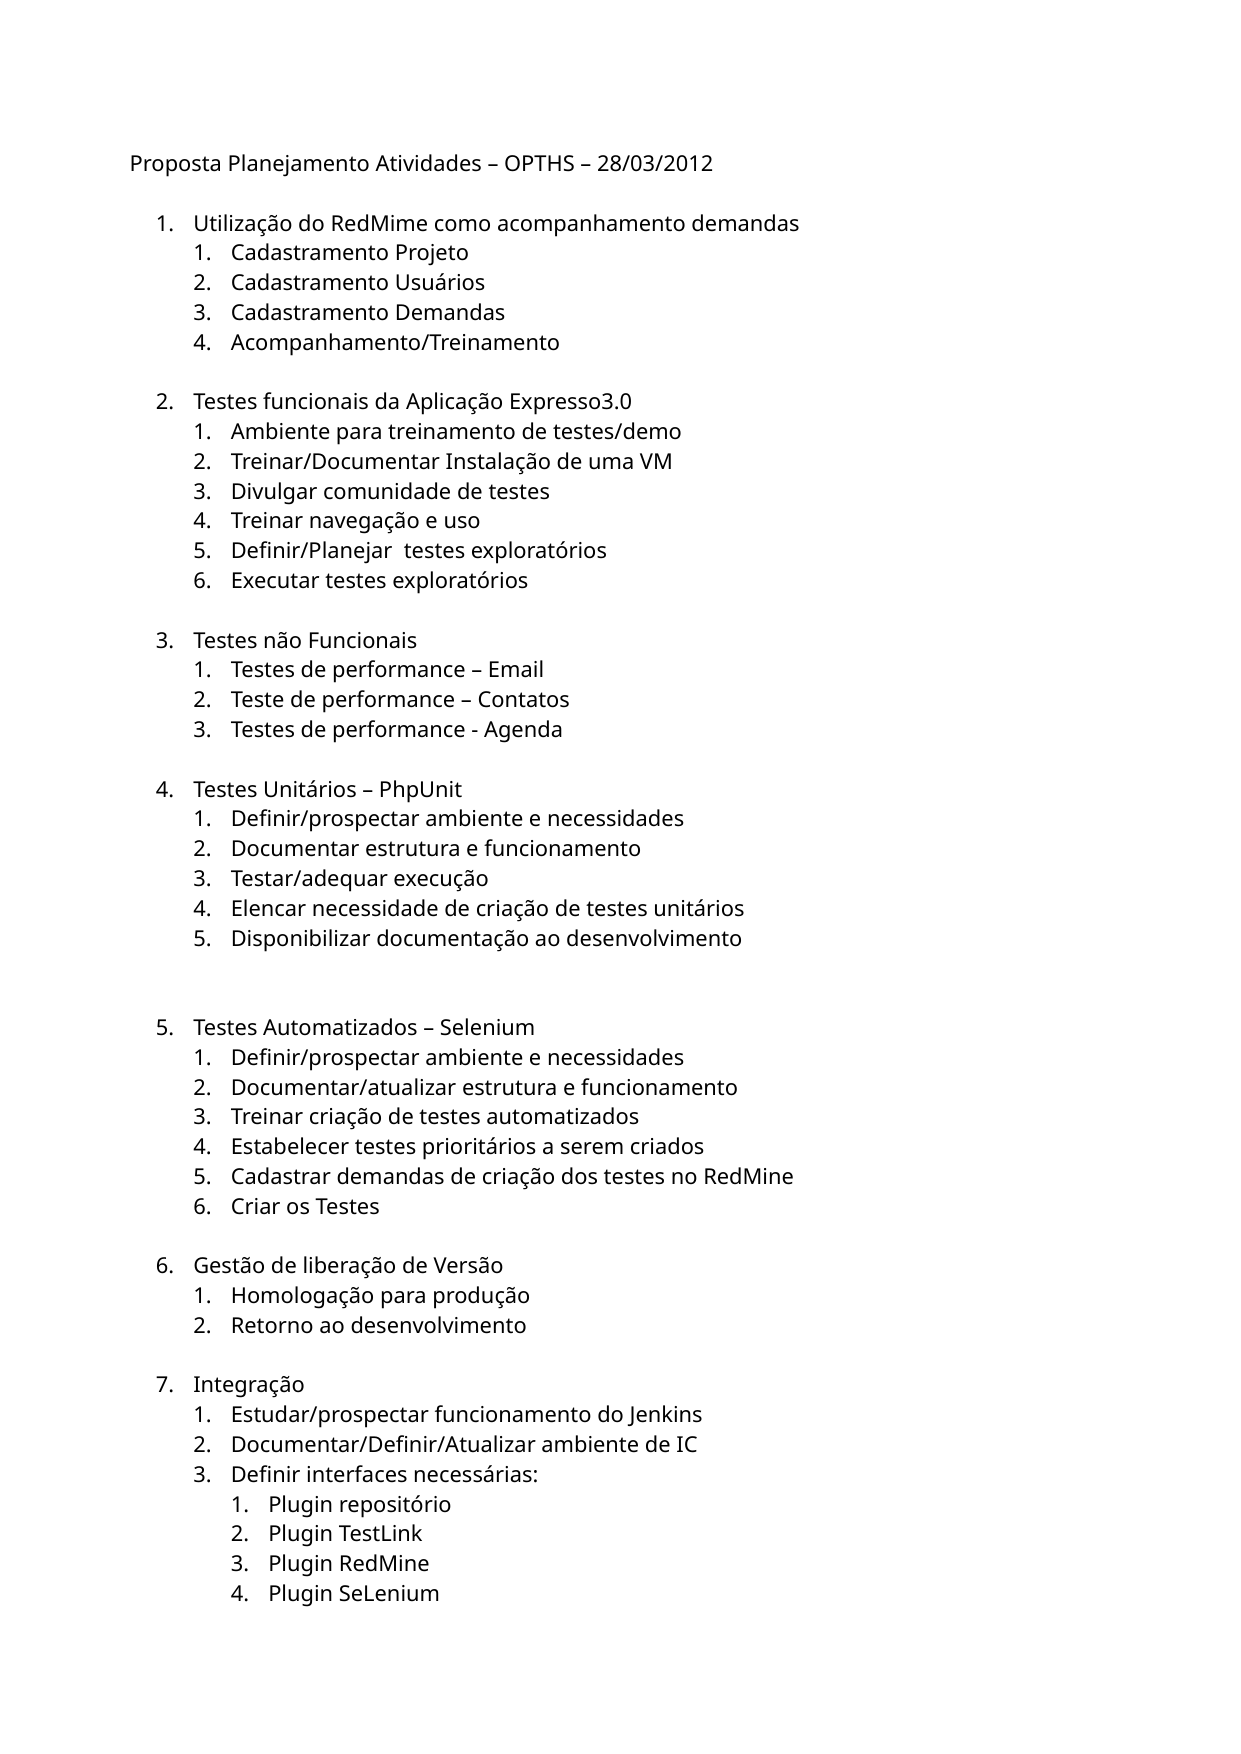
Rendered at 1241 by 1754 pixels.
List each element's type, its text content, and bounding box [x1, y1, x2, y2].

list Testes não Funcionais [156, 624, 1122, 654]
list Plugin TestLink [231, 1518, 1122, 1548]
list Disponibilizar documentação ao desenvolvimento [193, 922, 1122, 952]
list Cadastrar demandas de criação dos testes no RedMine [193, 1161, 1122, 1191]
list Plugin SeLenium [231, 1578, 1122, 1608]
list Testes Unitários – PhpUnit [156, 773, 1122, 803]
list Estabelecer testes prioritários a serem criados [193, 1131, 1122, 1161]
list Cadastramento Projeto [193, 237, 1122, 267]
list Testes funcionais da Aplicação Expresso3.0 [156, 386, 1122, 416]
list Definir/prospectar ambiente e necessidades [193, 1042, 1122, 1071]
list Ambiente para treinamento de testes/demo [193, 416, 1122, 446]
list Documentar/Definir/Atualizar ambiente de IC [193, 1429, 1122, 1459]
list Testar/adequar execução [193, 863, 1122, 893]
list Elencar necessidade de criação de testes unitários [193, 893, 1122, 922]
list Cadastramento Demandas [193, 297, 1122, 327]
list Estudar/prospectar funcionamento do Jenkins [193, 1399, 1122, 1429]
list Teste de performance – Contatos [193, 684, 1122, 714]
list Documentar estrutura e funcionamento [193, 833, 1122, 863]
list Treinar/Documentar Instalação de uma VM [193, 446, 1122, 476]
list Definir/Planejar testes exploratórios [193, 535, 1122, 565]
list Documentar/atualizar estrutura e funcionamento [193, 1071, 1122, 1101]
list Testes de performance – Email [193, 654, 1122, 684]
list Definir/prospectar ambiente e necessidades [193, 803, 1122, 833]
list Cadastramento Usuários [193, 267, 1122, 297]
list Testes de performance - Agenda [193, 714, 1122, 744]
list Homologação para produção [193, 1280, 1122, 1310]
list Retorno ao desenvolvimento [193, 1310, 1122, 1339]
list Executar testes exploratórios [193, 565, 1122, 595]
list Criar os Testes [193, 1191, 1122, 1220]
list Definir interfaces necessárias: [193, 1459, 1122, 1488]
text Proposta Planejamento Atividades – OPTHS – 28/03/2012 [118, 148, 1122, 178]
list Integração [156, 1369, 1122, 1399]
list Gestão de liberação de Versão [156, 1250, 1122, 1280]
list Plugin RedMine [231, 1548, 1122, 1578]
list Divulgar comunidade de testes [193, 476, 1122, 505]
list Acompanhamento/Treinamento [193, 327, 1122, 356]
list Testes Automatizados – Selenium [156, 1012, 1122, 1042]
list Treinar navegação e uso [193, 505, 1122, 535]
list Treinar criação de testes automatizados [193, 1101, 1122, 1131]
list Utilização do RedMime como acompanhamento demandas [156, 207, 1122, 237]
list Plugin repositório [231, 1488, 1122, 1518]
